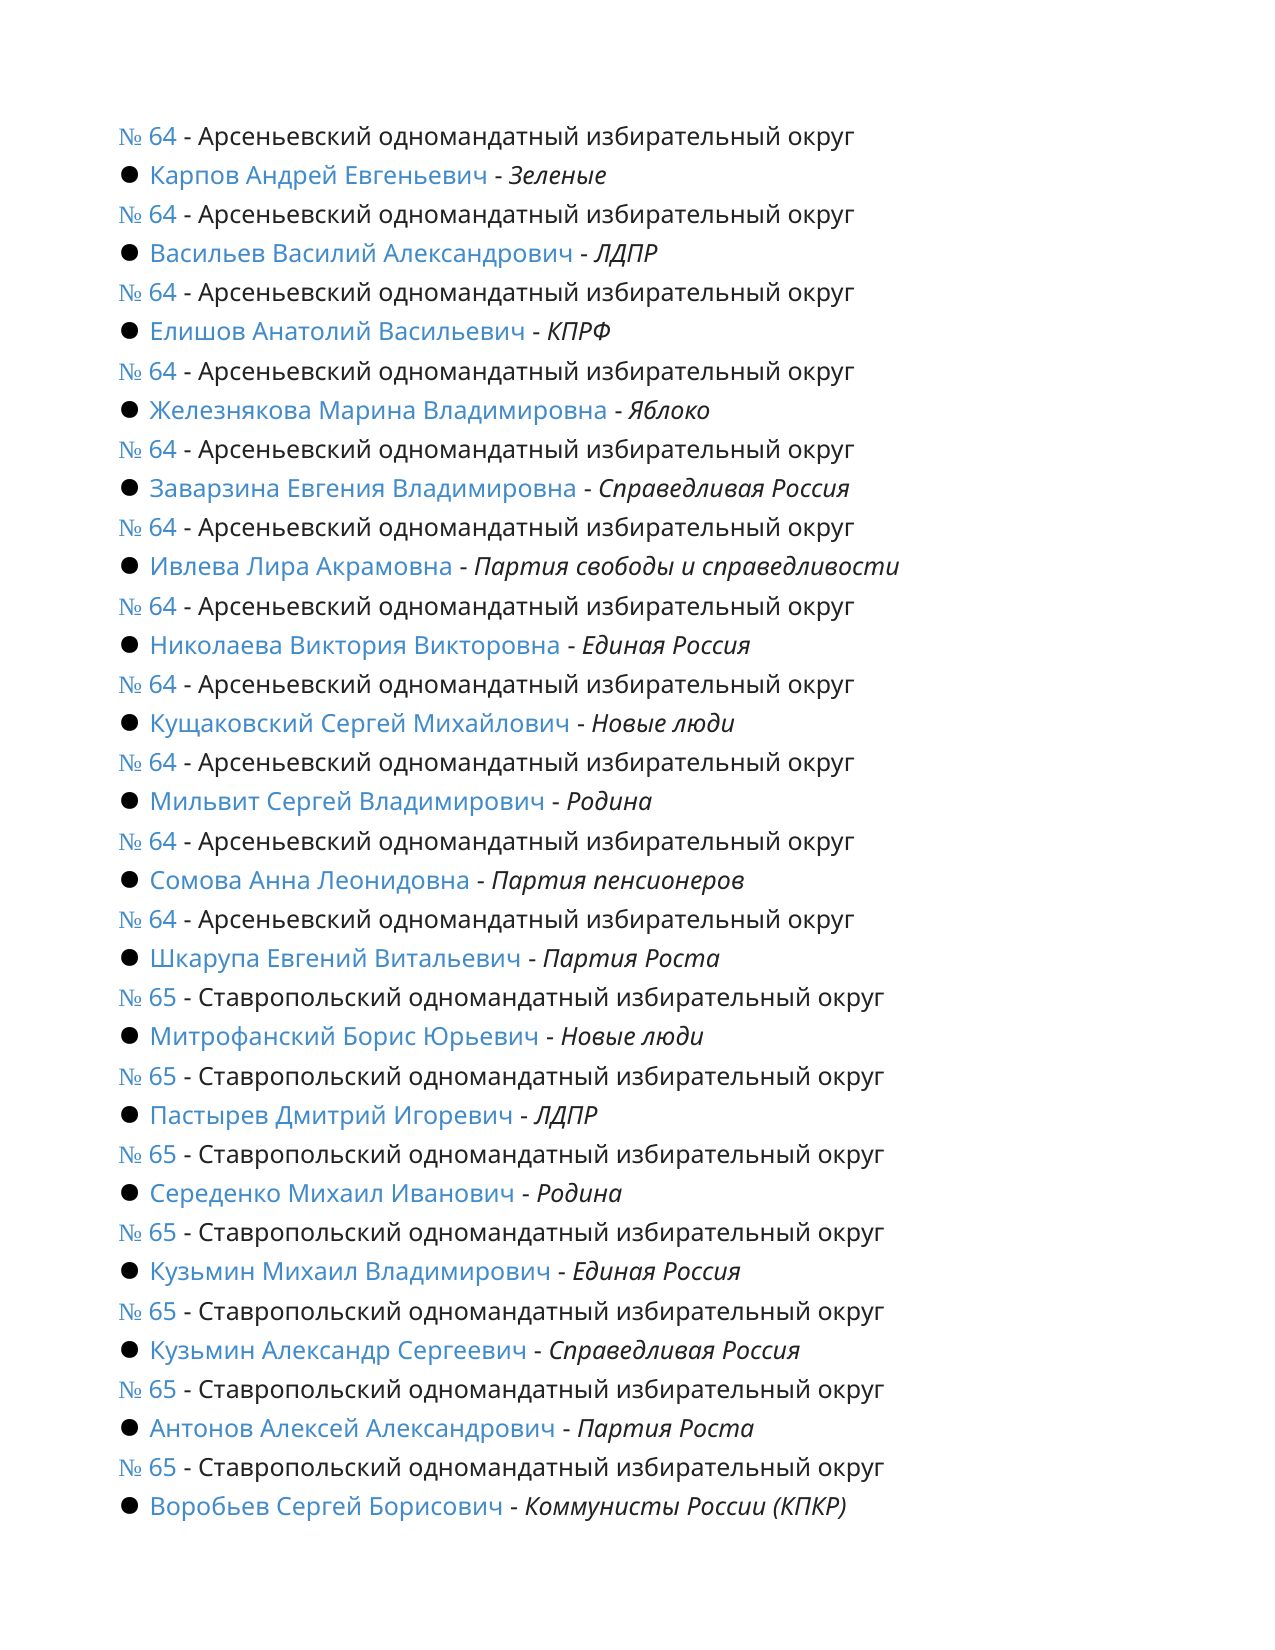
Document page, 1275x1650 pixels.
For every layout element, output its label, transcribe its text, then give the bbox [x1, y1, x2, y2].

text № 64 - Арсеньевский одномандатный избирательный округ [118, 510, 1157, 544]
text № 64 - Арсеньевский одномандатный избирательный округ [118, 588, 1157, 622]
list Митрофанский Борис Юрьевич - Новые люди [120, 1019, 1157, 1053]
text № 65 - Ставропольский одномандатный избирательный округ [118, 1136, 1157, 1171]
list Карпов Андрей Евгеньевич - Зеленые [120, 157, 1157, 191]
text № 64 - Арсеньевский одномандатный избирательный округ [118, 745, 1157, 779]
list Васильев Василий Александрович - ЛДПР [120, 236, 1157, 270]
list Николаева Виктория Викторовна - Единая Россия [120, 627, 1157, 661]
list Ивлева Лира Акрамовна - Партия свободы и справедливости [120, 549, 1157, 583]
list Кущаковский Сергей Михайлович - Новые люди [120, 706, 1157, 740]
text № 64 - Арсеньевский одномандатный избирательный округ [118, 353, 1157, 387]
list Сомова Анна Леонидовна - Партия пенсионеров [120, 862, 1157, 896]
list Шкарупа Евгений Витальевич - Партия Роста [120, 941, 1157, 975]
text № 64 - Арсеньевский одномандатный избирательный округ [118, 431, 1157, 466]
list Воробьев Сергей Борисович - Коммунисты России (КПКР) [120, 1489, 1157, 1523]
text № 65 - Ставропольский одномандатный избирательный округ [118, 1450, 1157, 1484]
list Заварзина Евгения Владимировна - Справедливая Россия [120, 471, 1157, 505]
list Антонов Алексей Александрович - Партия Роста [120, 1411, 1157, 1445]
list Кузьмин Александр Сергеевич - Справедливая Россия [120, 1332, 1157, 1366]
text № 65 - Ставропольский одномандатный избирательный округ [118, 1293, 1157, 1327]
list Кузьмин Михаил Владимирович - Единая Россия [120, 1254, 1157, 1288]
list Середенко Михаил Иванович - Родина [120, 1176, 1157, 1210]
text № 64 - Арсеньевский одномандатный избирательный округ [118, 118, 1157, 152]
list Железнякова Марина Владимировна - Яблоко [120, 392, 1157, 426]
text № 64 - Арсеньевский одномандатный избирательный округ [118, 196, 1157, 231]
list Елишов Анатолий Васильевич - КПРФ [120, 314, 1157, 348]
text № 65 - Ставропольский одномандатный избирательный округ [118, 1215, 1157, 1249]
list Пастырев Дмитрий Игоревич - ЛДПР [120, 1097, 1157, 1131]
list Мильвит Сергей Владимирович - Родина [120, 784, 1157, 818]
text № 64 - Арсеньевский одномандатный избирательный округ [118, 901, 1157, 936]
text № 65 - Ставропольский одномандатный избирательный округ [118, 1371, 1157, 1406]
text № 65 - Ставропольский одномандатный избирательный округ [118, 1058, 1157, 1092]
text № 64 - Арсеньевский одномандатный избирательный округ [118, 275, 1157, 309]
text № 65 - Ставропольский одномандатный избирательный округ [118, 980, 1157, 1014]
text № 64 - Арсеньевский одномандатный избирательный округ [118, 666, 1157, 701]
text № 64 - Арсеньевский одномандатный избирательный округ [118, 823, 1157, 857]
